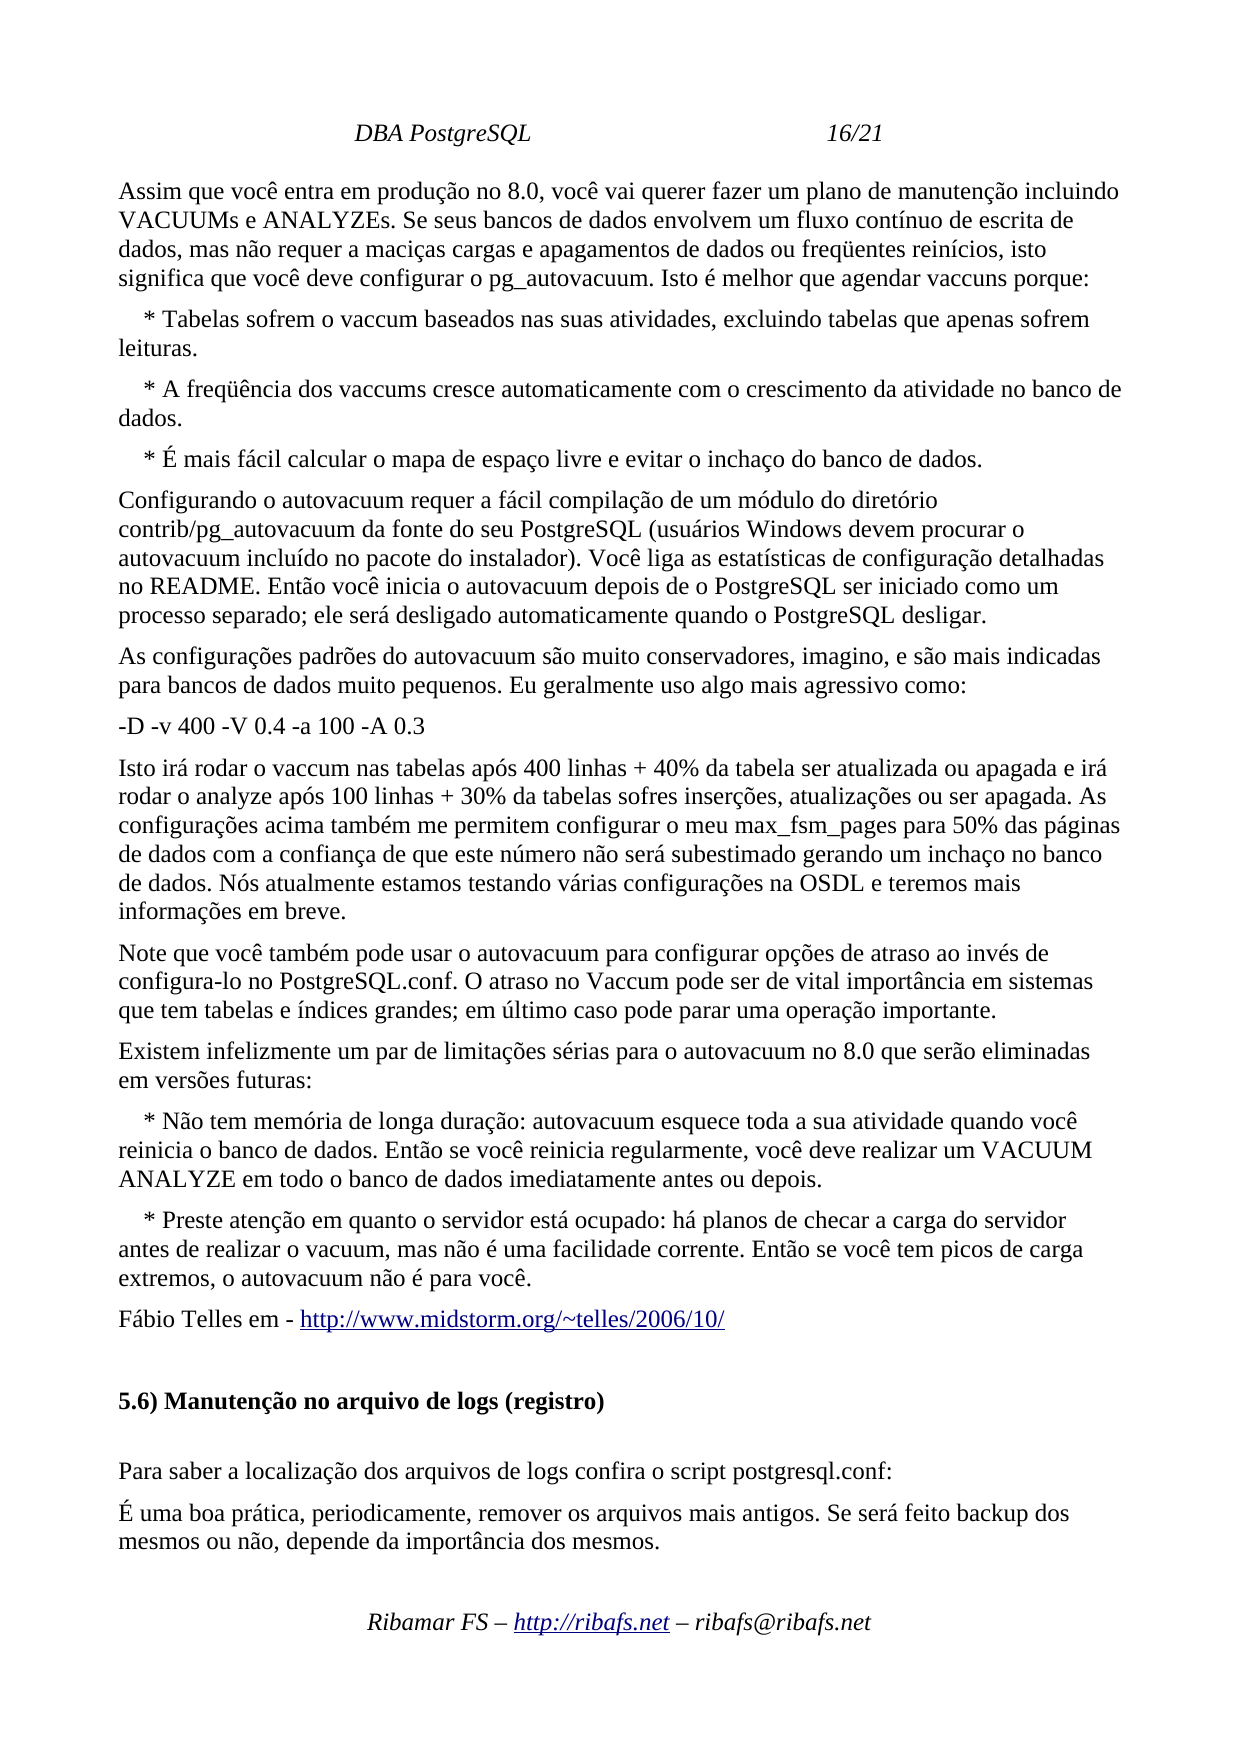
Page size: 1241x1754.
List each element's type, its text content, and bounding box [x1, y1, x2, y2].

text * É mais fácil calcular o mapa de espaço livre e evitar o inchaço do banco de dados. [118, 444, 1122, 473]
text -D -v 400 -V 0.4 -a 100 -A 0.3 [118, 711, 1122, 740]
text Configurando o autovacuum requer a fácil compilação de um módulo do diretório contrib/pg_autovacuum da fonte do seu PostgreSQL (usuários Windows devem procurar o autovacuum incluído no pacote do instalador). Você liga as estatísticas de configuração detalhadas no README. Então você inicia o autovacuum depois de o PostgreSQL ser iniciado como um processo separado; ele será desligado automaticamente quando o PostgreSQL desligar. [118, 485, 1122, 629]
text Assim que você entra em produção no 8.0, você vai querer fazer um plano de manutenção incluindo VACUUMs e ANALYZEs. Se seus bancos de dados envolvem um fluxo contínuo de escrita de dados, mas não requer a maciças cargas e apagamentos de dados ou freqüentes reinícios, isto significa que você deve configurar o pg_autovacuum. Isto é melhor que agendar vaccuns porque: [118, 176, 1122, 291]
text Isto irá rodar o vaccum nas tabelas após 400 linhas + 40% da tabela ser atualizada ou apagada e irá rodar o analyze após 100 linhas + 30% da tabelas sofres inserções, atualizações ou ser apagada. As configurações acima também me permitem configurar o meu max_fsm_pages para 50% das páginas de dados com a confiança de que este número não será subestimado gerando um inchaço no banco de dados. Nós atualmente estamos testando várias configurações na OSDL e teremos mais informações em breve. [118, 753, 1122, 925]
text * Preste atenção em quanto o servidor está ocupado: há planos de checar a carga do servidor antes de realizar o vacuum, mas não é uma facilidade corrente. Então se você tem picos de carga extremos, o autovacuum não é para você. [118, 1205, 1122, 1291]
text * A freqüência dos vaccums cresce automaticamente com o crescimento da atividade no banco de dados. [118, 374, 1122, 431]
text * Tabelas sofrem o vaccum baseados nas suas atividades, excluindo tabelas que apenas sofrem leituras. [118, 304, 1122, 361]
text * Não tem memória de longa duração: autovacuum esquece toda a sua atividade quando você reinicia o banco de dados. Então se você reinicia regularmente, você deve realizar um VACUUM ANALYZE em todo o banco de dados imediatamente antes ou depois. [118, 1106, 1122, 1193]
text 5.6) Manutenção no arquivo de logs (registro) [118, 1386, 1122, 1415]
text Fábio Telles em - http://www.midstorm.org/~telles/2006/10/ [118, 1304, 1122, 1333]
text Note que você também pode usar o autovacuum para configurar opções de atraso ao invés de configura-lo no PostgreSQL.conf. O atraso no Vaccum pode ser de vital importância em sistemas que tem tabelas e índices grandes; em último caso pode parar uma operação importante. [118, 938, 1122, 1024]
text Existem infelizmente um par de limitações sérias para o autovacuum no 8.0 que serão eliminadas em versões futuras: [118, 1036, 1122, 1094]
text É uma boa prática, periodicamente, remover os arquivos mais antigos. Se será feito backup dos mesmos ou não, depende da importância dos mesmos. [118, 1498, 1122, 1555]
text Para saber a localização dos arquivos de logs confira o script postgresql.conf: [118, 1428, 1122, 1485]
text As configurações padrões do autovacuum são muito conservadores, imagino, e são mais indicadas para bancos de dados muito pequenos. Eu geralmente uso algo mais agressivo como: [118, 641, 1122, 699]
